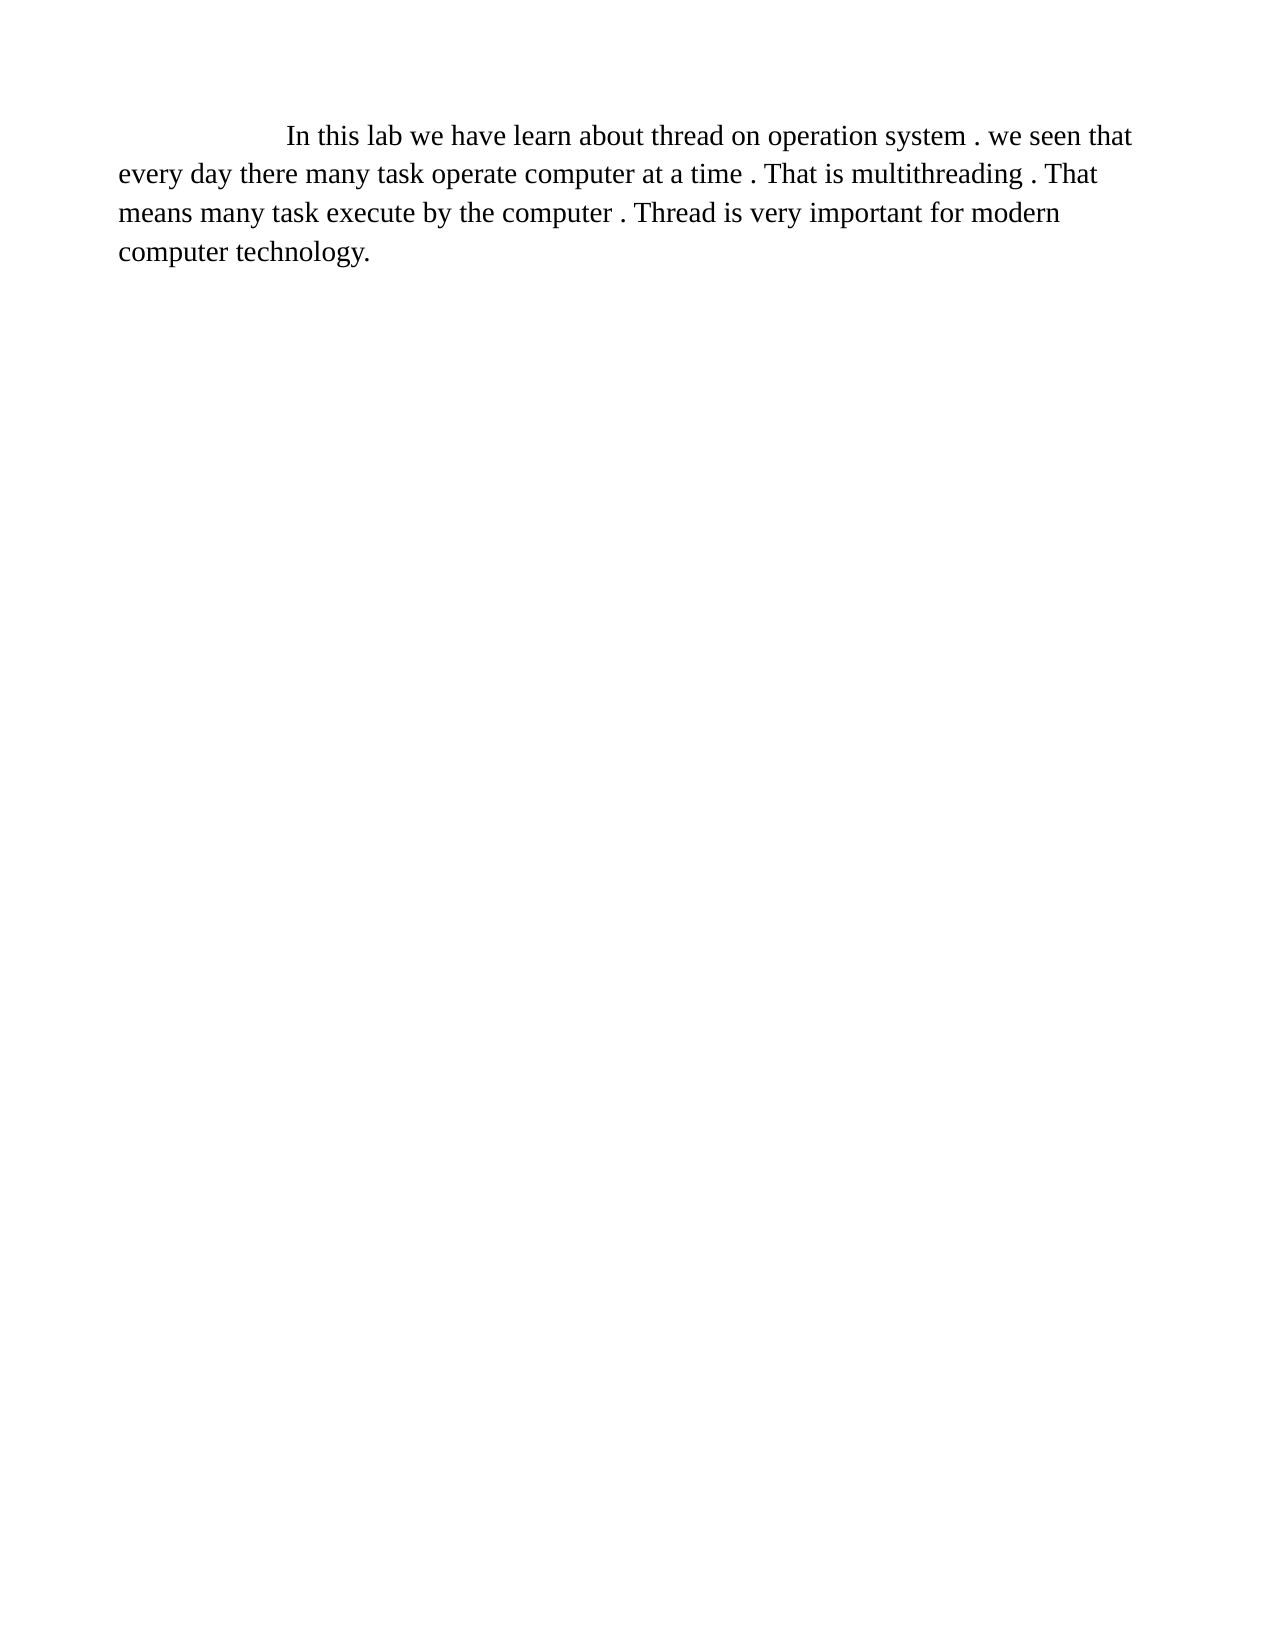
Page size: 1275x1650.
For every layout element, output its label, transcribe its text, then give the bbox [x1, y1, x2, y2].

text In this lab we have learn about thread on operation system . we seen that every day there many task operate computer at a time . That is multithreading . That means many task execute by the computer . Thread is very important for modern computer technology. [118, 118, 1157, 267]
